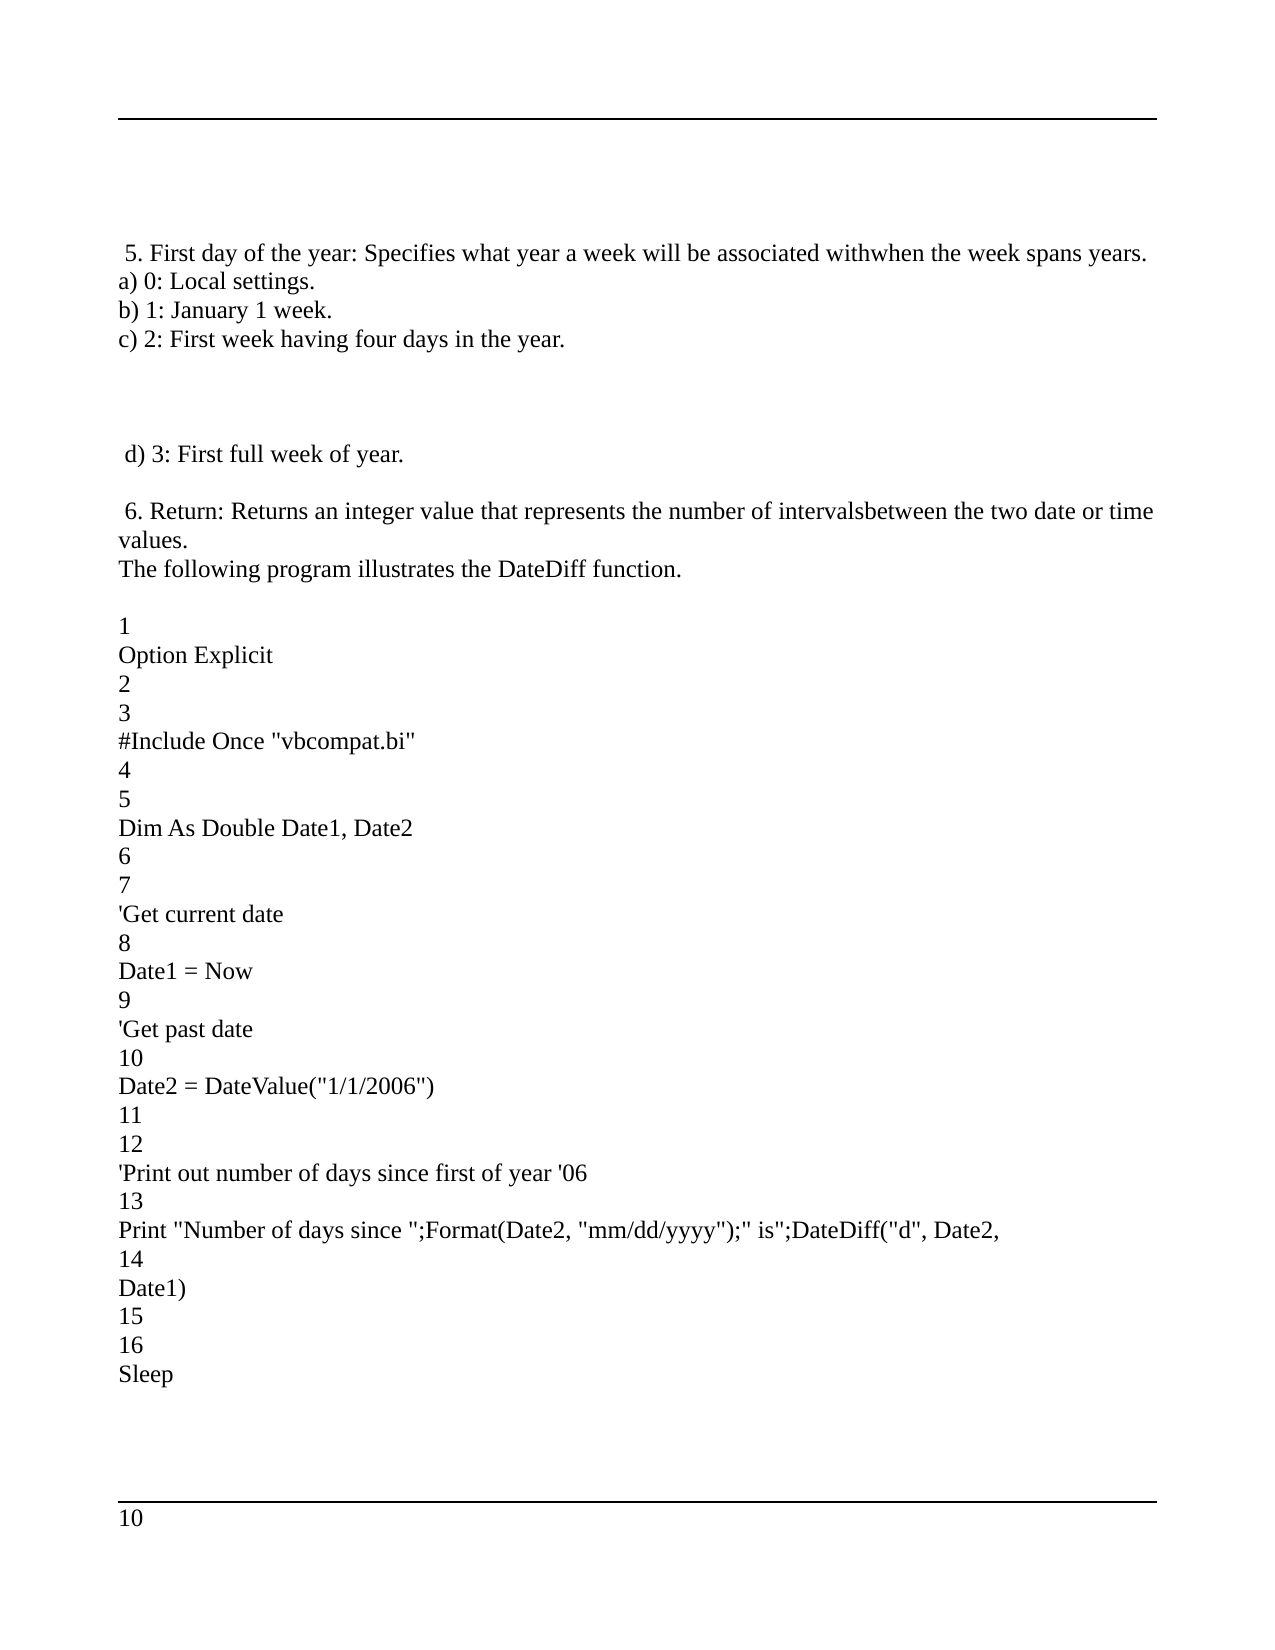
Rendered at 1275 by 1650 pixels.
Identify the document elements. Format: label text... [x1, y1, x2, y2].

text 6. Return: Returns an integer value that represents the number of intervalsbetween the two date or time values. [118, 496, 1157, 554]
text 6 [118, 841, 1157, 870]
text 7 [118, 870, 1157, 899]
text 13 [118, 1186, 1157, 1215]
text Date1 = Now [118, 956, 1157, 985]
text 14 [118, 1244, 1157, 1273]
text a) 0: Local settings. [118, 266, 1157, 295]
text 9 [118, 985, 1157, 1014]
text 'Print out number of days since first of year '06 [118, 1158, 1157, 1186]
text 4 [118, 755, 1157, 784]
text #Include Once "vbcompat.bi" [118, 726, 1157, 755]
text Sleep [118, 1359, 1157, 1388]
text Print "Number of days since ";Format(Date2, "mm/dd/yyyy");" is";DateDiff("d", Date2, [118, 1215, 1157, 1244]
text Date2 = DateValue("1/1/2006") [118, 1071, 1157, 1100]
text 15 [118, 1301, 1157, 1330]
text 5. First day of the year: Specifies what year a week will be associated withwhen the week spans years. [118, 238, 1157, 266]
text 11 [118, 1100, 1157, 1129]
text Date1) [118, 1273, 1157, 1301]
text d) 3: First full week of year. [118, 439, 1157, 468]
text 3 [118, 698, 1157, 726]
text Option Explicit [118, 640, 1157, 669]
text 'Get past date [118, 1014, 1157, 1043]
text 2 [118, 669, 1157, 698]
text The following program illustrates the DateDiff function. [118, 554, 1157, 583]
text c) 2: First week having four days in the year. [118, 324, 1157, 353]
text 'Get current date [118, 899, 1157, 928]
text Dim As Double Date1, Date2 [118, 813, 1157, 841]
text 16 [118, 1330, 1157, 1359]
text 1 [118, 611, 1157, 640]
text 12 [118, 1129, 1157, 1158]
text 10 [118, 1043, 1157, 1071]
text 5 [118, 784, 1157, 813]
text b) 1: January 1 week. [118, 295, 1157, 324]
text 8 [118, 928, 1157, 956]
